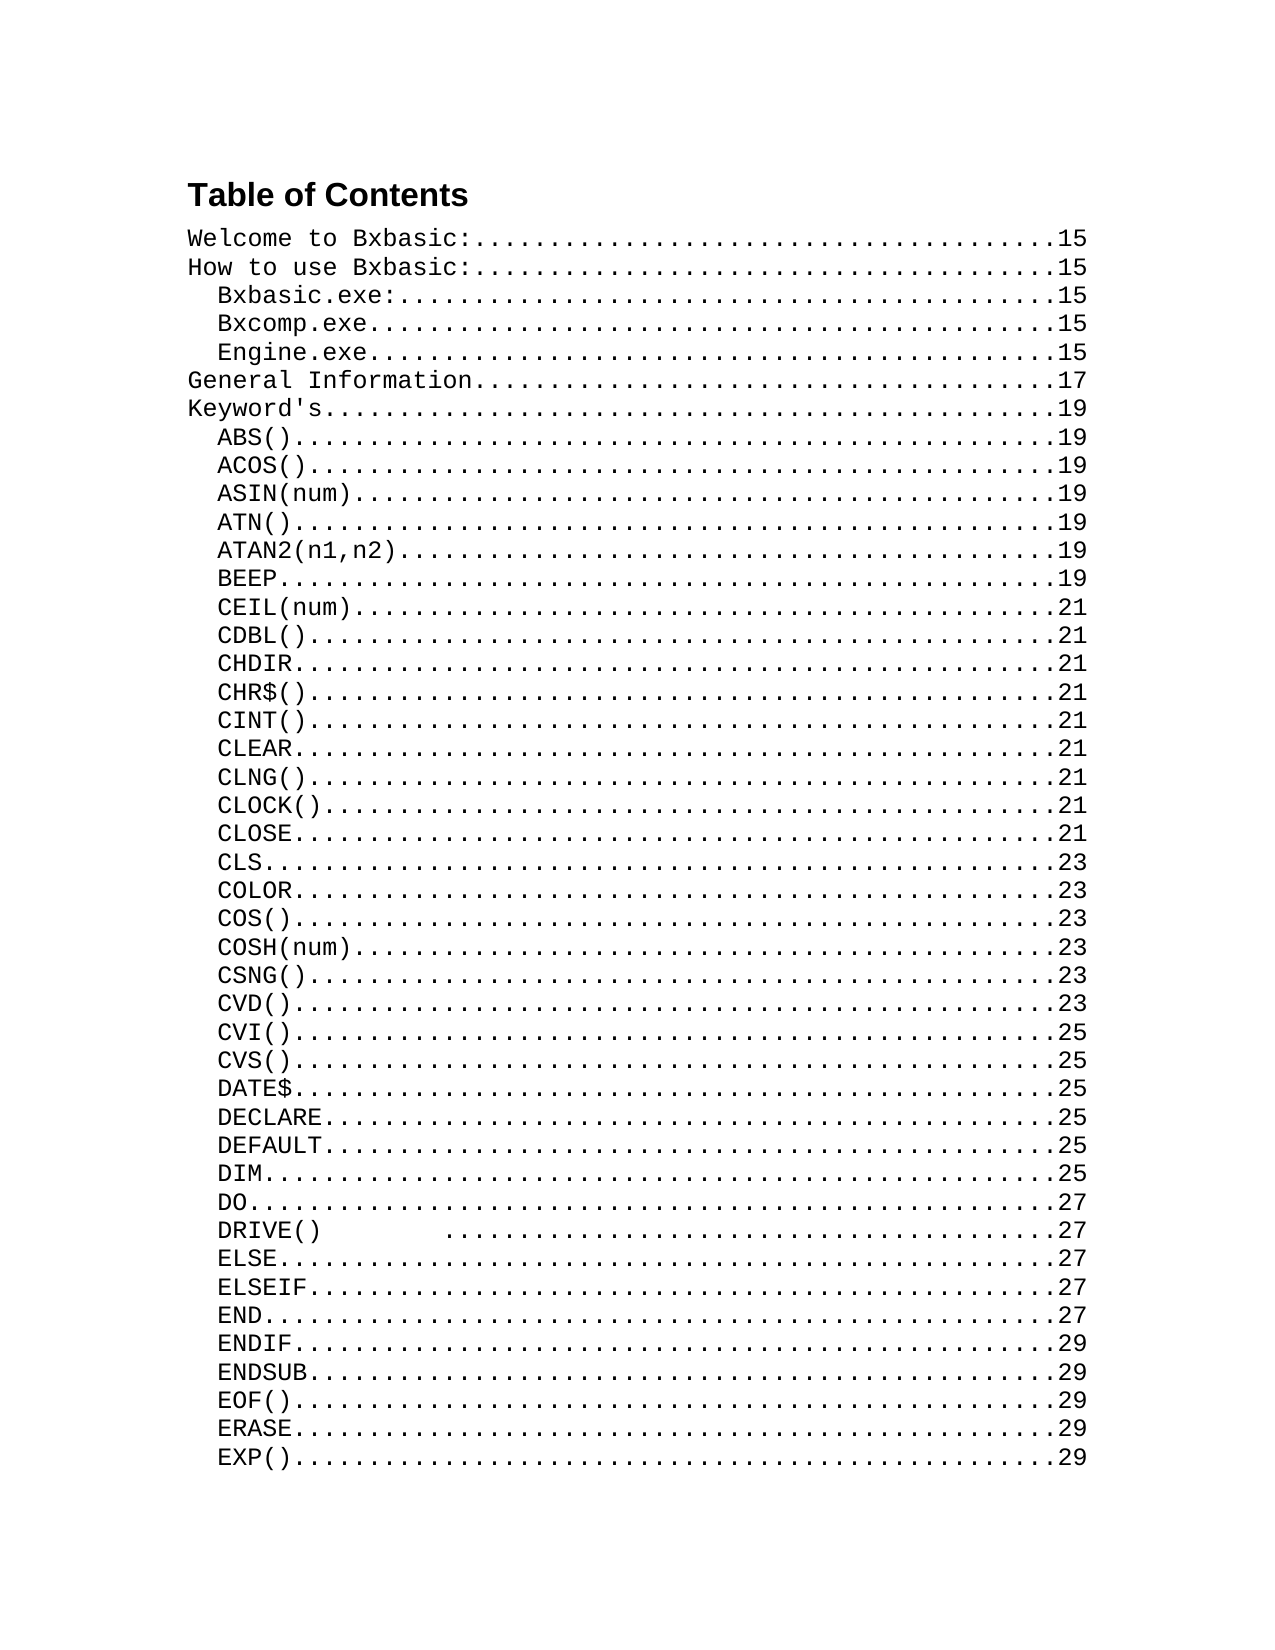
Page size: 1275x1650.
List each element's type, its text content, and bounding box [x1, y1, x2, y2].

text ASIN(num) 19 [217, 481, 1087, 509]
text How to use Bxbasic: 15 [187, 254, 1087, 283]
text DEFAULT 25 [217, 1133, 1087, 1161]
text END 27 [217, 1303, 1087, 1331]
text EXP() 29 [217, 1444, 1087, 1473]
text ERASE 29 [217, 1416, 1087, 1444]
text CINT() 21 [217, 708, 1087, 736]
text ATAN2(n1,n2) 19 [217, 538, 1087, 566]
text Bxbasic.exe: 15 [217, 283, 1087, 311]
text CVS() 25 [217, 1048, 1087, 1076]
text ELSEIF 27 [217, 1274, 1087, 1303]
text CEIL(num) 21 [217, 594, 1087, 623]
text CLEAR 21 [217, 736, 1087, 764]
text CVD() 23 [217, 991, 1087, 1019]
text Engine.exe 15 [217, 339, 1087, 368]
text ATN() 19 [217, 509, 1087, 538]
text ABS() 19 [217, 424, 1087, 453]
text CDBL() 21 [217, 623, 1087, 651]
text DIM 25 [217, 1161, 1087, 1189]
text COS() 23 [217, 906, 1087, 934]
text CLOSE 21 [217, 821, 1087, 849]
text CHR$() 21 [217, 679, 1087, 708]
text DECLARE 25 [217, 1104, 1087, 1133]
text ENDSUB 29 [217, 1359, 1087, 1388]
text BEEP 19 [217, 566, 1087, 594]
text COLOR 23 [217, 878, 1087, 906]
text CVI() 25 [217, 1019, 1087, 1048]
text ELSE 27 [217, 1246, 1087, 1274]
text Welcome to Bxbasic: 15 [187, 226, 1087, 254]
subtitle Table of Contents [187, 175, 1087, 213]
text General Information 17 [187, 368, 1087, 396]
text ENDIF 29 [217, 1331, 1087, 1359]
text COSH(num) 23 [217, 934, 1087, 963]
text DRIVE() 27 [217, 1218, 1087, 1246]
text CLOCK() 21 [217, 793, 1087, 821]
text DATE$ 25 [217, 1076, 1087, 1104]
text Keyword's 19 [187, 396, 1087, 424]
text Bxcomp.exe 15 [217, 311, 1087, 339]
text CLS 23 [217, 849, 1087, 878]
text CHDIR 21 [217, 651, 1087, 679]
text ACOS() 19 [217, 453, 1087, 481]
text EOF() 29 [217, 1388, 1087, 1416]
text DO 27 [217, 1189, 1087, 1218]
text CSNG() 23 [217, 963, 1087, 991]
text CLNG() 21 [217, 764, 1087, 793]
